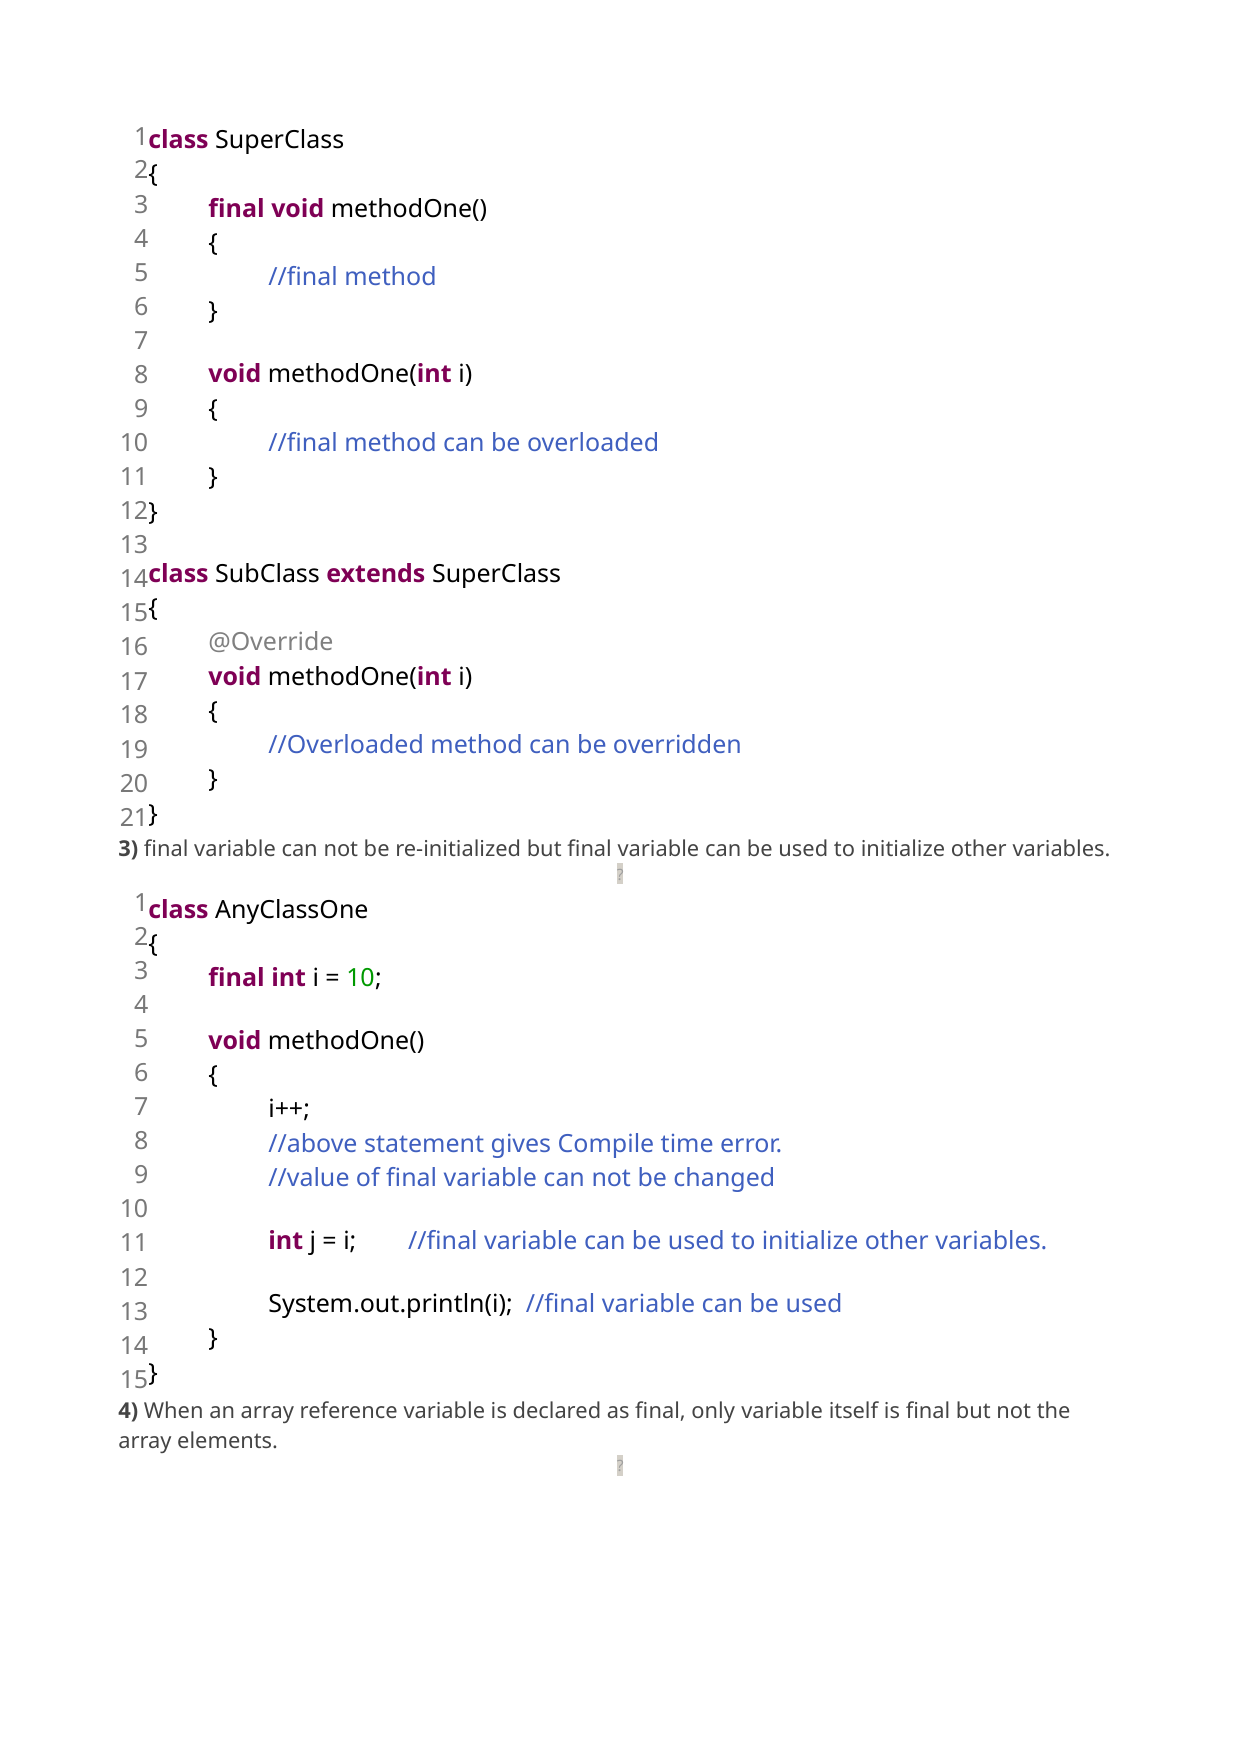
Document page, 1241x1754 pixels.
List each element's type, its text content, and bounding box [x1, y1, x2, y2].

text 3) final variable can not be re-initialized but final variable can be used to initialize other variables. [118, 833, 1122, 863]
table_header 1 2 3 4 5 6 7 8 9 10 11 12 13 14 15 16 17 18 19 20 21 [118, 118, 148, 833]
text ? [118, 863, 1122, 884]
text ? [118, 1455, 1122, 1476]
text 4) When an array reference variable is declared as final, only variable itself is final but not the array elements. [118, 1395, 1122, 1455]
table_header class AnyClassOne { final int i = 10; void methodOne() { i++; //above statement gives Compile time error. //value of final variable can not be changed int j = i; //final variable can be used to initialize other variables. System.out.println(i); //final variable can be used } } [148, 885, 1122, 1395]
table_header 1 2 3 4 5 6 7 8 9 10 11 12 13 14 15 [118, 885, 148, 1395]
table_header class SuperClass { final void methodOne() { //final method } void methodOne(int i) { //final method can be overloaded } } class SubClass extends SuperClass { @Override void methodOne(int i) { //Overloaded method can be overridden } } [148, 118, 787, 833]
